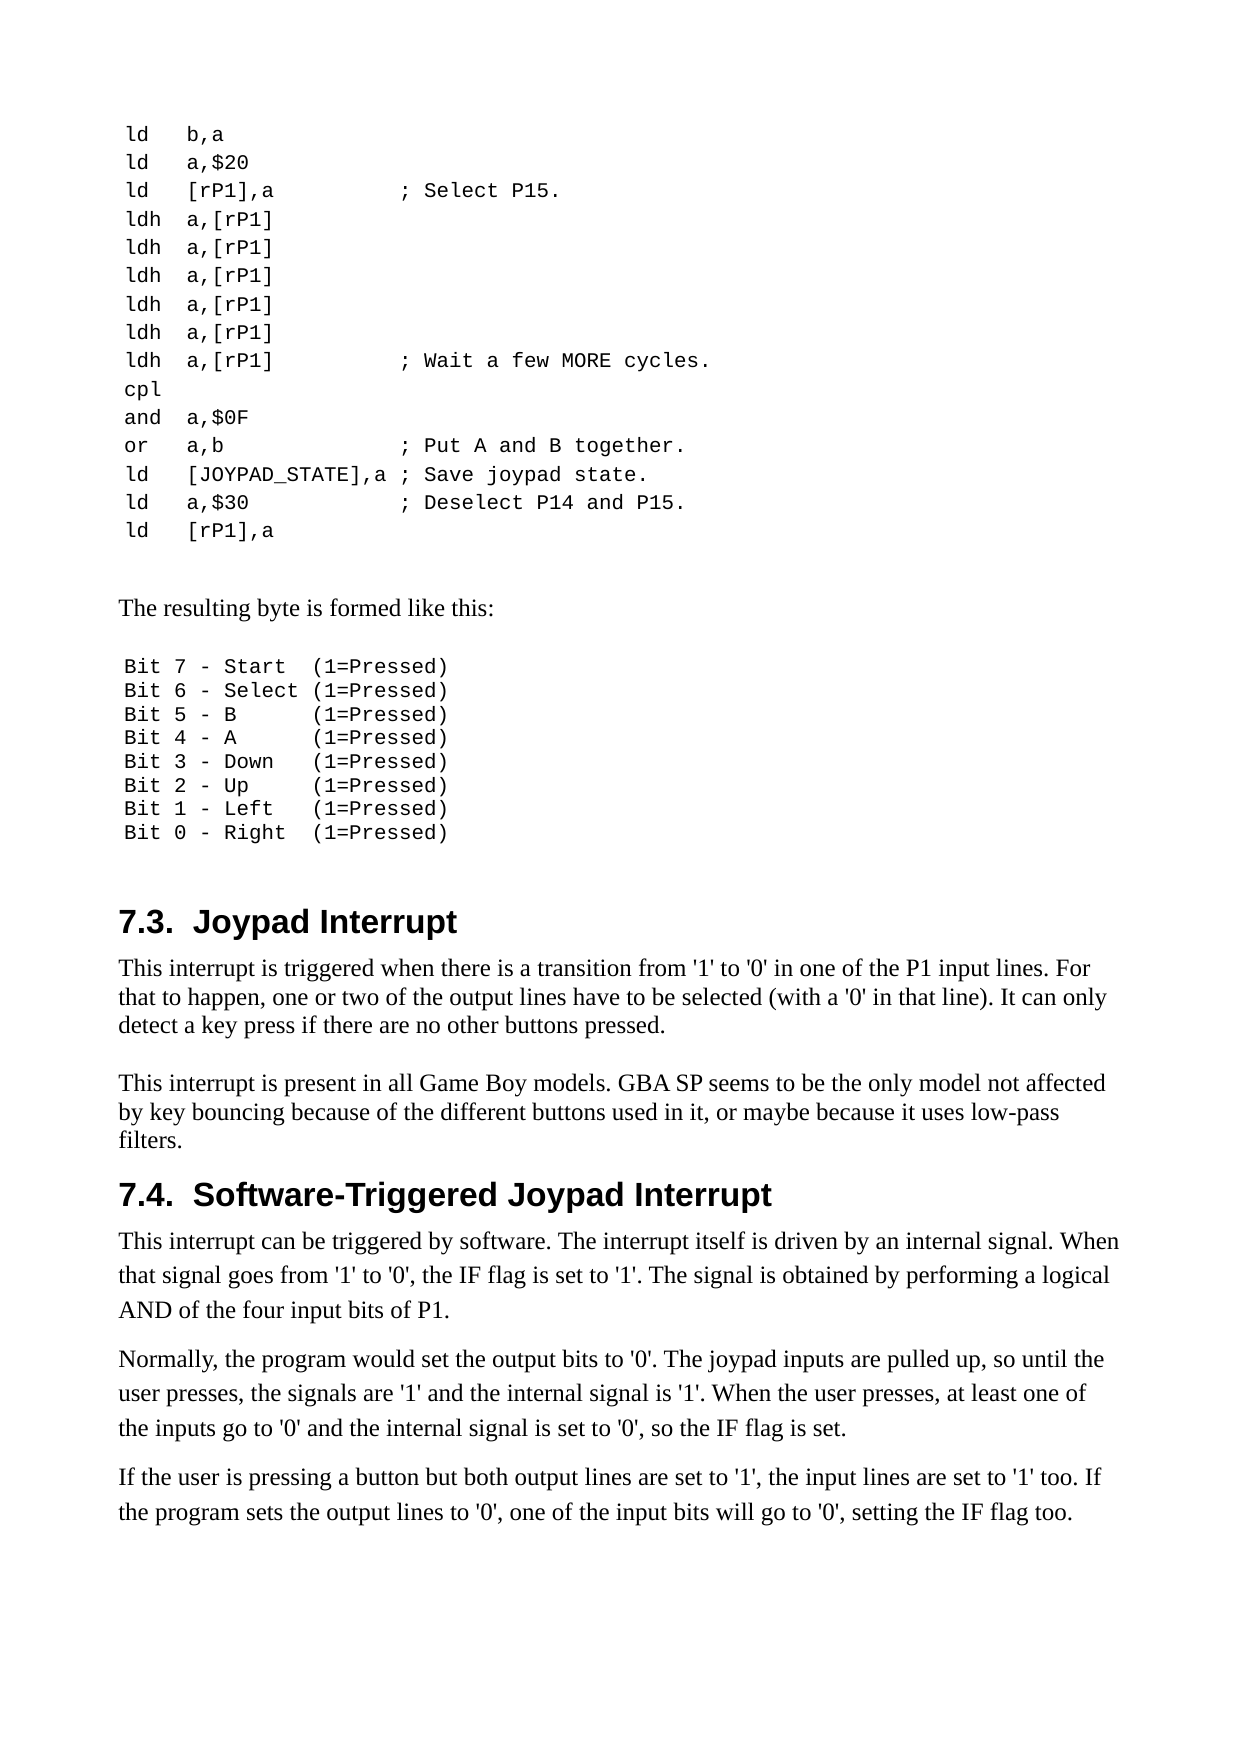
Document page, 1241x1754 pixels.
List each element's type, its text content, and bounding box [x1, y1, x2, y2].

subtitle Joypad Interrupt [118, 902, 1122, 940]
text Normally, the program would set the output bits to '0'. The joypad inputs are pulled up, so until the user presses, the signals are '1' and the internal signal is '1'. When the user presses, at least one of the inputs go to '0' and the internal signal is set to '0', so the IF flag is set. [118, 1344, 1122, 1442]
text If the user is pressing a button but both output lines are set to '1', the input lines are set to '1' too. If the program sets the output lines to '0', one of the input bits will go to '0', setting the IF flag too. [118, 1462, 1122, 1525]
text This interrupt is triggered when there is a transition from '1' to '0' in one of the P1 input lines. For that to happen, one or two of the output lines have to be selected (with a '0' in that line). It can only detect a key press if there are no other buttons pressed. [118, 953, 1122, 1039]
text This interrupt is present in all Game Boy models. GBA SP seems to be the only model not affected by key bouncing because of the different buttons used in it, or maybe because it uses low-pass filters. [118, 1068, 1122, 1154]
subtitle Software-Triggered Joypad Interrupt [118, 1175, 1122, 1213]
table_header Bit 7 - Start (1=Pressed) Bit 6 - Select (1=Pressed) Bit 5 - B (1=Pressed) Bit 4 - A (1=Pressed) Bit 3 - Down (1=Pressed) Bit 2 - Up (1=Pressed) Bit 1 - Left (1=Pressed) Bit 0 - Right (1=Pressed) [118, 651, 1123, 881]
text The resulting byte is formed like this: [118, 593, 1122, 622]
text This interrupt can be triggered by software. The interrupt itself is driven by an internal signal. When that signal goes from '1' to '0', the IF flag is set to '1'. The signal is obtained by performing a logical AND of the four input bits of P1. [118, 1226, 1122, 1324]
table_header ld b,a ld a,$20 ld [rP1],a ; Select P15. ldh a,[rP1] ldh a,[rP1] ldh a,[rP1] ldh a,[rP1] ldh a,[rP1] ldh a,[rP1] ; Wait a few MORE cycles. cpl and a,$0F or a,b ; Put A and B together. ld [JOYPAD_STATE],a ; Save joypad state. ld a,$30 ; Deselect P14 and P15. ld [rP1],a [118, 118, 1123, 564]
